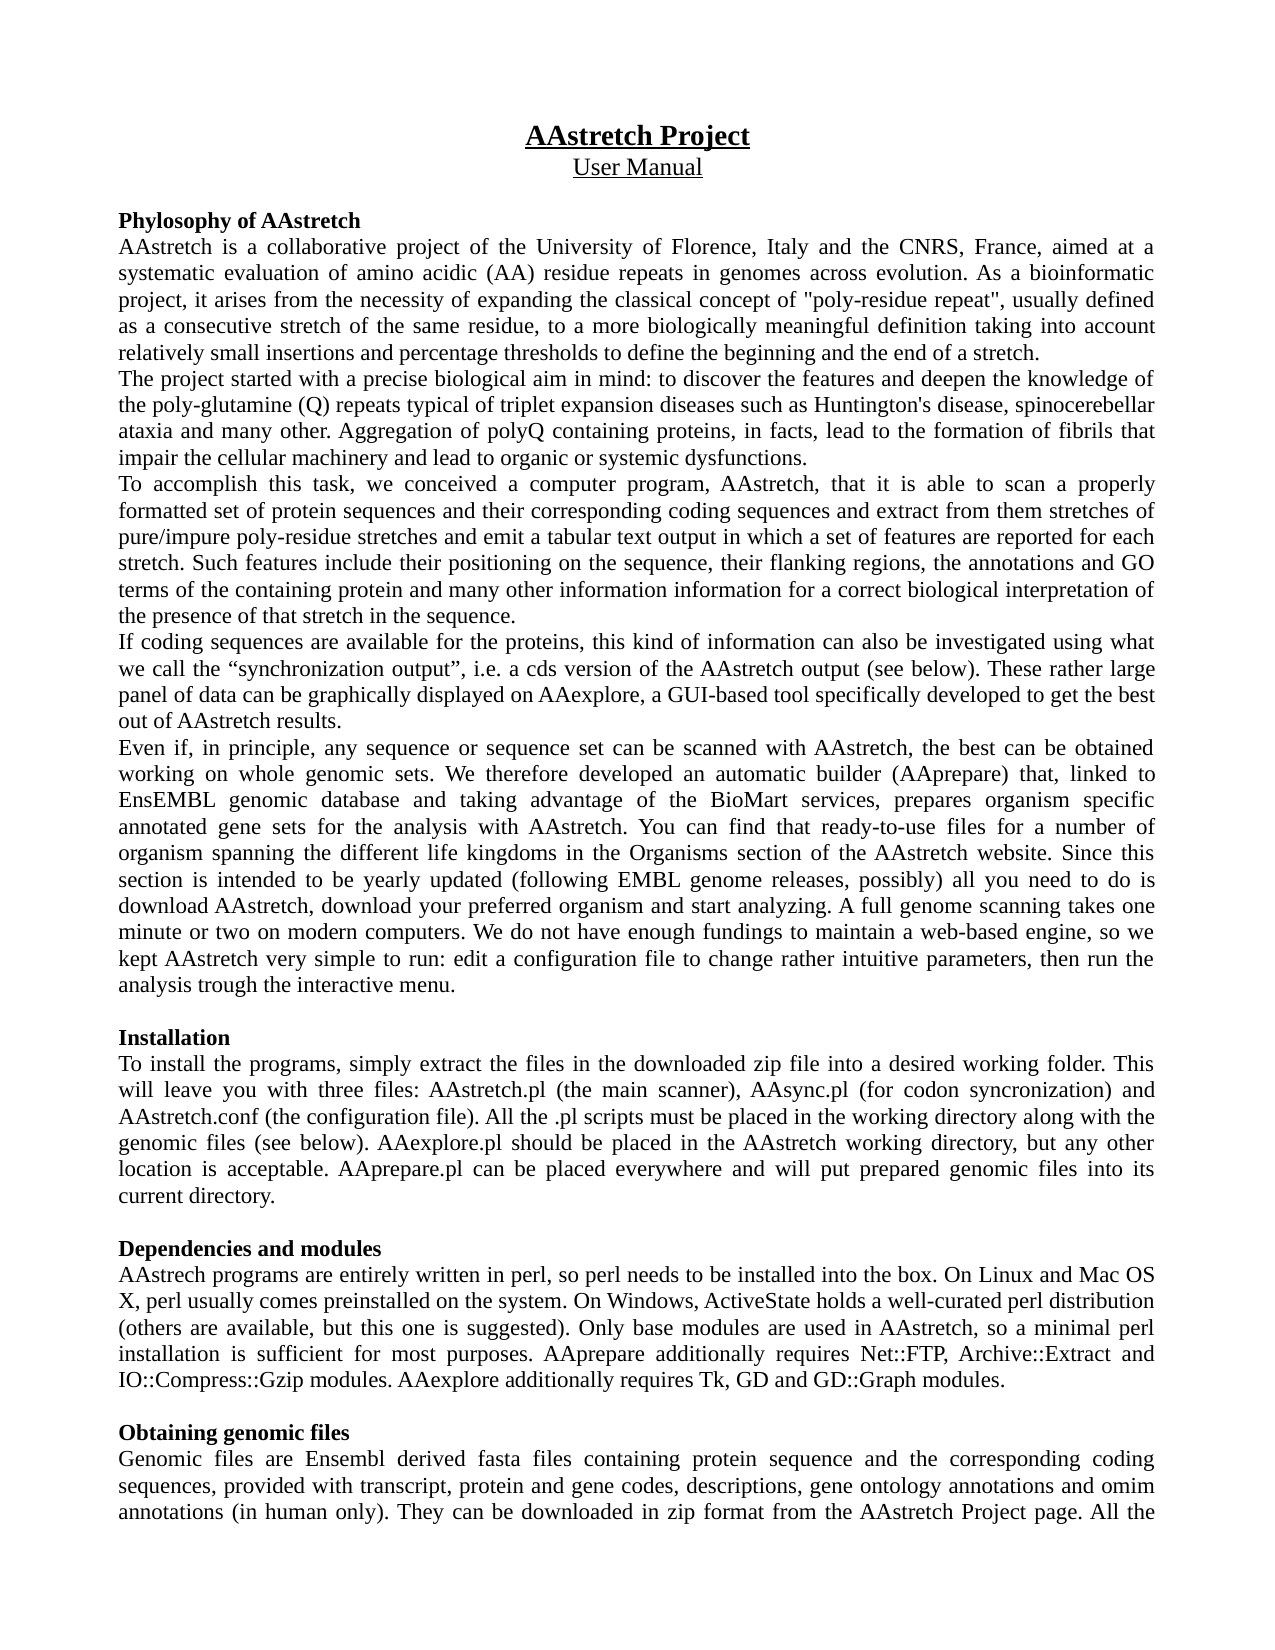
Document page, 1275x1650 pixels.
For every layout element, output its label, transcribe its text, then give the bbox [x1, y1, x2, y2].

text If coding sequences are available for the proteins, this kind of information can also be investigated using what we call the “synchronization output”, i.e. a cds version of the AAstretch output (see below). These rather large panel of data can be graphically displayed on AAexplore, a GUI-based tool specifically developed to get the best out of AAstretch results. [118, 628, 1157, 734]
text Dependencies and modules [118, 1234, 1157, 1261]
text Genomic files are Ensembl derived fasta files containing protein sequence and the corresponding coding sequences, provided with transcript, protein and gene codes, descriptions, gene ontology annotations and omim annotations (in human only). They can be downloaded in zip format from the AAstretch Project page. All the [118, 1445, 1157, 1524]
text Even if, in principle, any sequence or sequence set can be scanned with AAstretch, the best can be obtained working on whole genomic sets. We therefore developed an automatic builder (AAprepare) that, linked to EnsEMBL genomic database and taking advantage of the BioMart services, prepares organism specific annotated gene sets for the analysis with AAstretch. You can find that ready-to-use files for a number of organism spanning the different life kingdoms in the Organisms section of the AAstretch website. Since this section is intended to be yearly updated (following EMBL genome releases, possibly) all you need to do is download AAstretch, download your preferred organism and start analyzing. A full genome scanning takes one minute or two on modern computers. We do not have enough fundings to maintain a web-based engine, so we kept AAstretch very simple to run: edit a configuration file to change rather intuitive parameters, then run the analysis trough the interactive menu. [118, 734, 1157, 997]
text The project started with a precise biological aim in mind: to discover the features and deepen the knowledge of the poly-glutamine (Q) repeats typical of triplet expansion diseases such as Huntington's disease, spinocerebellar ataxia and many other. Aggregation of polyQ containing proteins, in facts, lead to the formation of fibrils that impair the cellular machinery and lead to organic or systemic dysfunctions. [118, 365, 1157, 470]
text Installation [118, 1024, 1157, 1050]
text Phylosophy of AAstretch [118, 207, 1157, 233]
text AAstretch is a collaborative project of the University of Florence, Italy and the CNRS, France, aimed at a systematic evaluation of amino acidic (AA) residue repeats in genomes across evolution. As a bioinformatic project, it arises from the necessity of expanding the classical concept of "poly-residue repeat", usually defined as a consecutive stretch of the same residue, to a more biologically meaningful definition taking into account relatively small insertions and percentage thresholds to define the beginning and the end of a stretch. [118, 233, 1157, 365]
text AAstretch Project [118, 118, 1157, 152]
text AAstrech programs are entirely written in perl, so perl needs to be installed into the box. On Linux and Mac OS X, perl usually comes preinstalled on the system. On Windows, ActiveState holds a well-curated perl distribution (others are available, but this one is suggested). Only base modules are used in AAstretch, so a minimal perl installation is sufficient for most purposes. AAprepare additionally requires Net::FTP, Archive::Extract and IO::Compress::Gzip modules. AAexplore additionally requires Tk, GD and GD::Graph modules. [118, 1261, 1157, 1393]
text Obtaining genomic files [118, 1419, 1157, 1445]
text To install the programs, simply extract the files in the downloaded zip file into a desired working folder. This will leave you with three files: AAstretch.pl (the main scanner), AAsync.pl (for codon syncronization) and AAstretch.conf (the configuration file). All the .pl scripts must be placed in the working directory along with the genomic files (see below). AAexplore.pl should be placed in the AAstretch working directory, but any other location is acceptable. AAprepare.pl can be placed everywhere and will put prepared genomic files into its current directory. [118, 1050, 1157, 1208]
text User Manual [118, 152, 1157, 180]
text To accomplish this task, we conceived a computer program, AAstretch, that it is able to scan a properly formatted set of protein sequences and their corresponding coding sequences and extract from them stretches of pure/impure poly-residue stretches and emit a tabular text output in which a set of features are reported for each stretch. Such features include their positioning on the sequence, their flanking regions, the annotations and GO terms of the containing protein and many other information information for a correct biological interpretation of the presence of that stretch in the sequence. [118, 470, 1157, 628]
